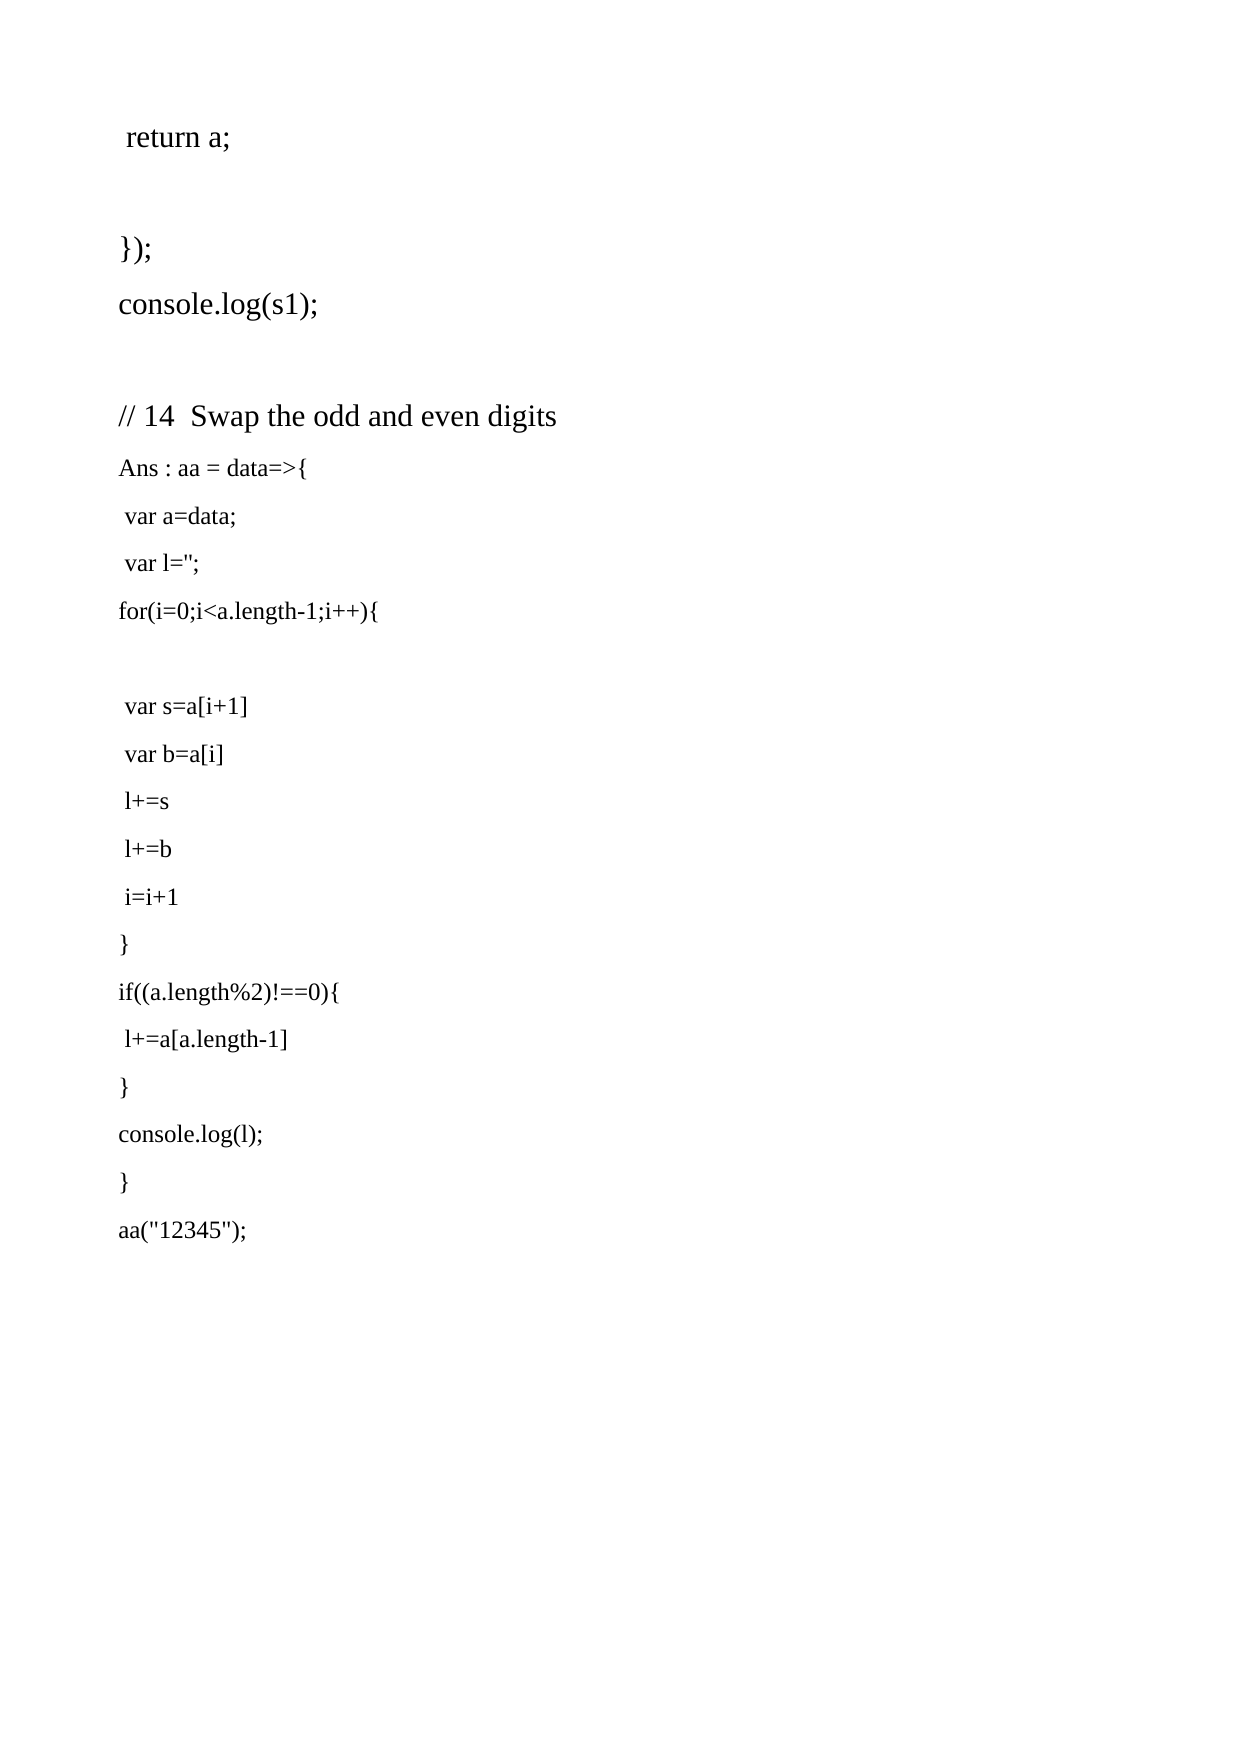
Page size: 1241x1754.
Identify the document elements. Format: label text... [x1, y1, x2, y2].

text } [118, 929, 1122, 958]
text }); [118, 230, 1122, 266]
text i=i+1 [118, 882, 1122, 910]
text return a; [118, 118, 1122, 154]
text } [118, 1072, 1122, 1101]
text var a=data; [118, 501, 1122, 529]
text var s=a[i+1] [118, 691, 1122, 720]
text // 14 Swap the odd and even digits [118, 397, 1122, 433]
text var l=''; [118, 548, 1122, 577]
text l+=b [118, 834, 1122, 863]
text } [118, 1167, 1122, 1196]
text if((a.length%2)!==0){ [118, 977, 1122, 1006]
text l+=s [118, 786, 1122, 815]
text l+=a[a.length-1] [118, 1024, 1122, 1053]
text console.log(l); [118, 1119, 1122, 1148]
text var b=a[i] [118, 739, 1122, 767]
text Ans : aa = data=>{ [118, 453, 1122, 482]
text console.log(s1); [118, 286, 1122, 322]
text aa("12345"); [118, 1215, 1122, 1243]
text for(i=0;i<a.length-1;i++){ [118, 596, 1122, 625]
